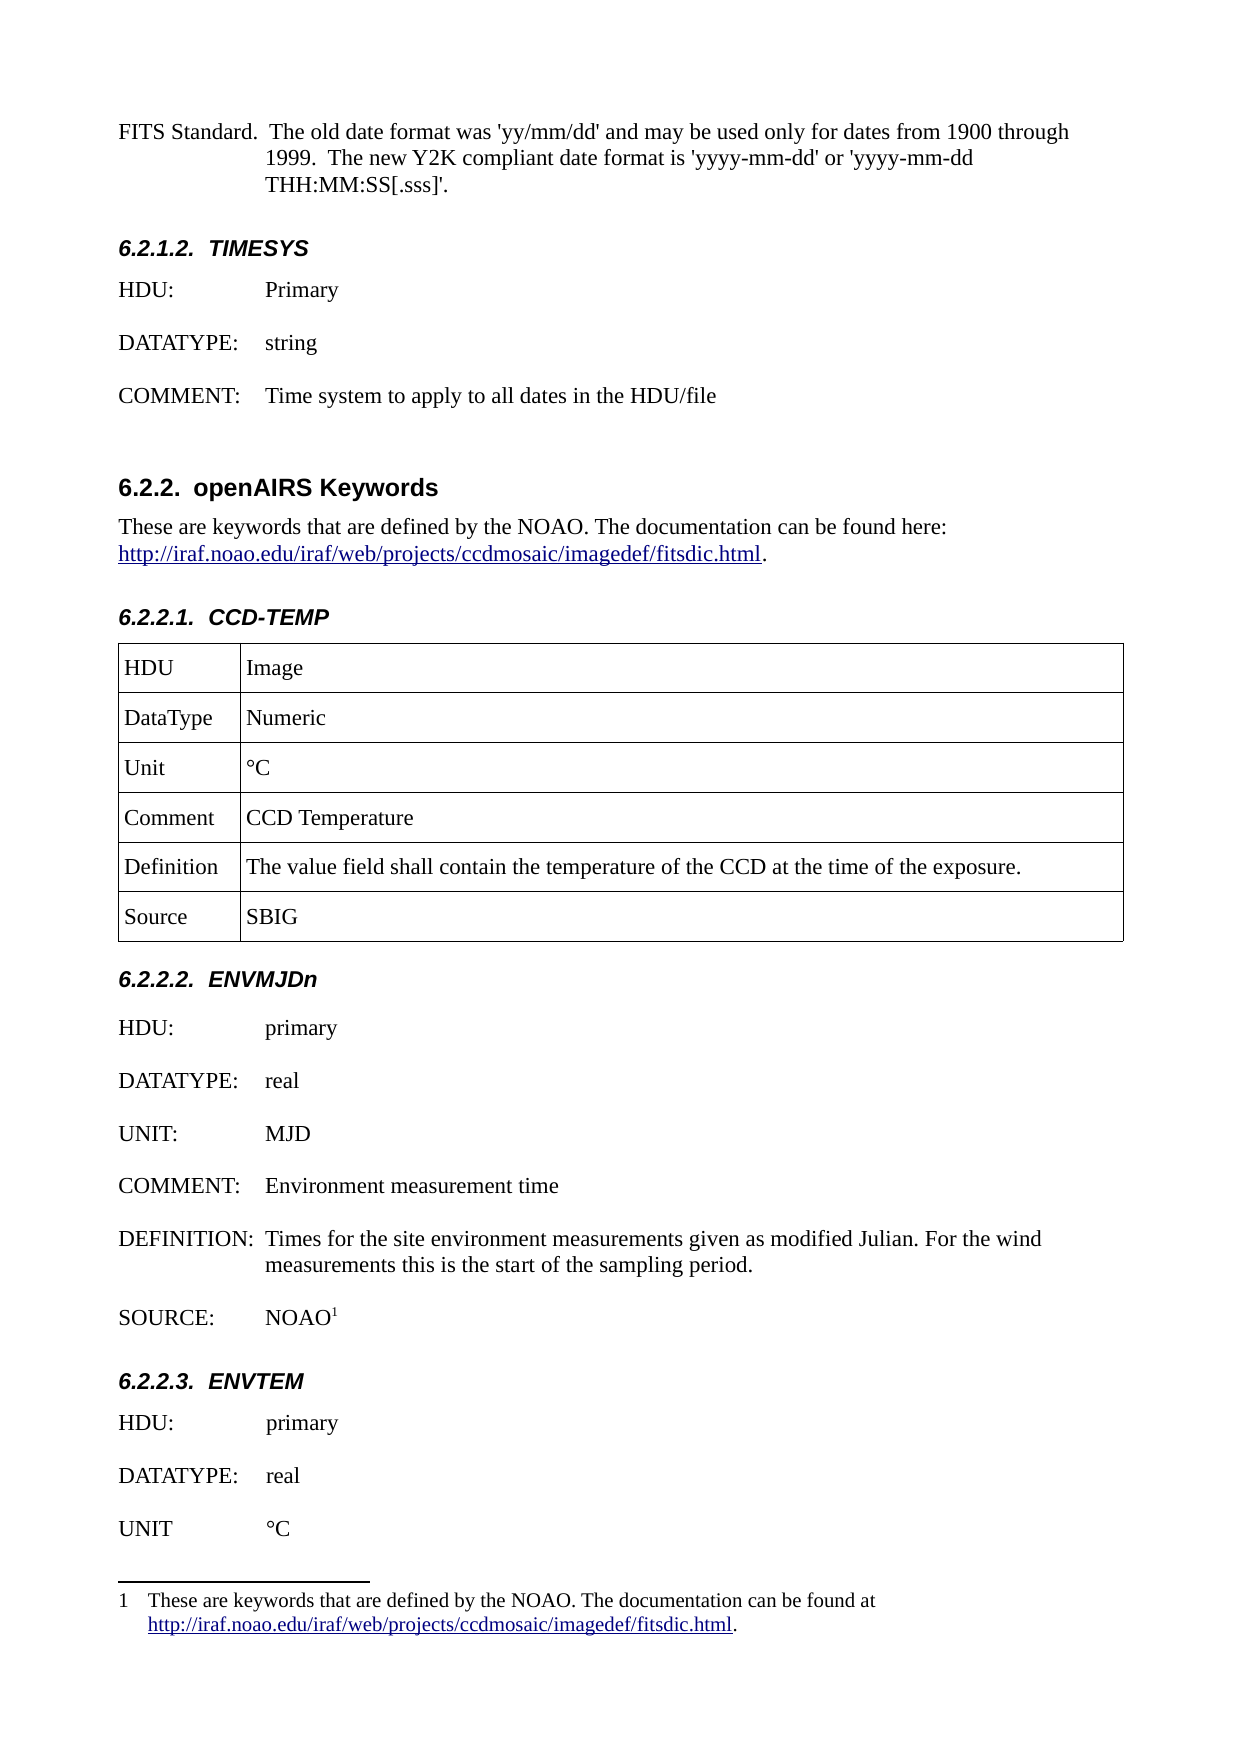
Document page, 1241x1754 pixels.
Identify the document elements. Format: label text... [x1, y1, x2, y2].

text COMMENT: Environment measurement time [118, 1158, 1122, 1199]
table_cell SBIG [241, 892, 1123, 941]
subtitle CCD-TEMP [118, 604, 1122, 630]
table_cell Definition [119, 843, 240, 891]
text HDU: primary [118, 1005, 1122, 1041]
table_cell CCD Temperature [241, 793, 1123, 842]
table_cell DataType [119, 693, 240, 742]
text SOURCE: NOAO [118, 1290, 1122, 1330]
text DEFINITION: Times for the site environment measurements given as modified Julian. For the wind measurements this is the start of the sampling period. [118, 1211, 1122, 1278]
text UNIT °C [118, 1501, 1122, 1541]
table_cell The value field shall contain the temperature of the CCD at the time of the exposure. [241, 843, 1123, 891]
text COMMENT: Time system to apply to all dates in the HDU/file [118, 368, 1122, 408]
text DATATYPE: string [118, 315, 1122, 355]
text These are keywords that are defined by the NOAO. The documentation can be found at http://iraf.noao.edu/iraf/web/projects/ccdmosaic/imagedef/fitsdic.html. [118, 1588, 1122, 1636]
table_cell Numeric [241, 693, 1123, 742]
table_header HDU [119, 644, 240, 692]
subtitle ENVMJDn [118, 966, 1122, 993]
table_cell Unit [119, 743, 240, 792]
text DATATYPE: real [118, 1053, 1122, 1093]
subtitle openAIRS Keywords [118, 473, 1122, 502]
table_cell Source [119, 892, 240, 941]
text UNIT: MJD [118, 1106, 1122, 1146]
table_header Image [241, 644, 1123, 692]
subtitle TIMESYS [118, 235, 1122, 261]
subtitle ENVTEM [118, 1368, 1122, 1394]
table_cell °C [241, 743, 1123, 792]
text DATATYPE: real [118, 1448, 1122, 1488]
text FITS Standard. The old date format was 'yy/mm/dd' and may be used only for dates from 1900 through 1999. The new Y2K compliant date format is 'yyyy-mm-dd' or 'yyyy-mm-dd THH:MM:SS[.sss]'. [118, 118, 1122, 197]
text HDU: primary [118, 1407, 1122, 1436]
text These are keywords that are defined by the NOAO. The documentation can be found here: http://iraf.noao.edu/iraf/web/projects/ccdmosaic/imagedef/fitsdic.html. [118, 502, 1122, 566]
text HDU: Primary [118, 273, 1122, 303]
table_cell Comment [119, 793, 240, 842]
